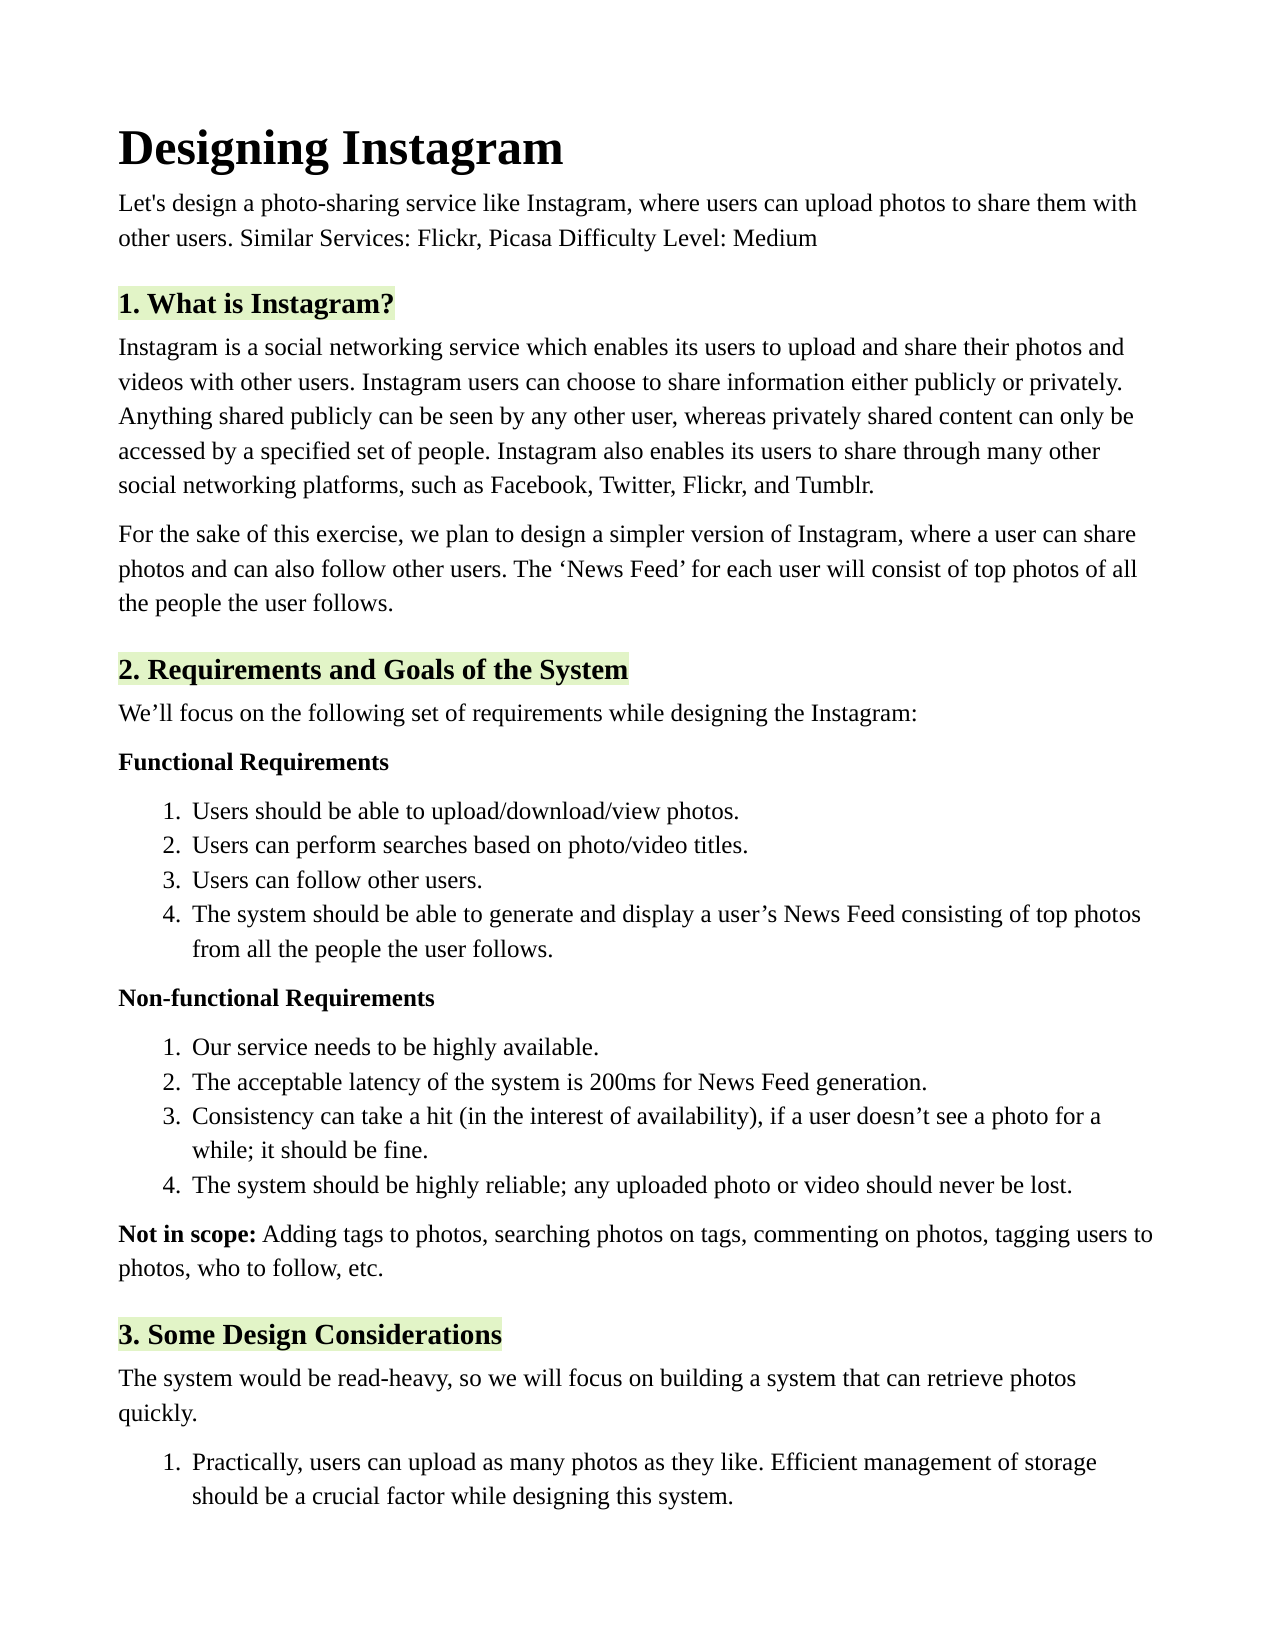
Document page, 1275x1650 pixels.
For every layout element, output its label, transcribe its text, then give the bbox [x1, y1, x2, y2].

text Functional Requirements [118, 747, 1157, 776]
list The system should be highly reliable; any uploaded photo or video should never be lost. [162, 1170, 1157, 1199]
list Users should be able to upload/download/view photos. [162, 796, 1157, 825]
list Consistency can take a hit (in the interest of availability), if a user doesn’t see a photo for a while; it should be fine. [162, 1101, 1157, 1164]
subtitle 1. What is Instagram? [118, 286, 1157, 320]
text Not in scope: Adding tags to photos, searching photos on tags, commenting on photos, tagging users to photos, who to follow, etc. [118, 1219, 1157, 1282]
list Practically, users can upload as many photos as they like. Efficient management of storage should be a crucial factor while designing this system. [162, 1447, 1157, 1510]
subtitle Designing Instagram [118, 118, 1157, 176]
list The acceptable latency of the system is 200ms for News Feed generation. [162, 1067, 1157, 1095]
list Our service needs to be highly available. [162, 1032, 1157, 1061]
subtitle 3. Some Design Considerations [118, 1317, 1157, 1351]
list Users can follow other users. [162, 865, 1157, 894]
text We’ll focus on the following set of requirements while designing the Instagram: [118, 698, 1157, 727]
list Users can perform searches based on photo/video titles. [162, 831, 1157, 859]
text Let's design a photo-sharing service like Instagram, where users can upload photos to share them with other users. Similar Services: Flickr, Picasa Difficulty Level: Medium [118, 188, 1157, 251]
text For the sake of this exercise, we plan to design a simpler version of Instagram, where a user can share photos and can also follow other users. The ‘News Feed’ for each user will consist of top photos of all the people the user follows. [118, 519, 1157, 617]
text The system would be read-heavy, so we will focus on building a system that can retrieve photos quickly. [118, 1363, 1157, 1426]
list The system should be able to generate and display a user’s News Feed consisting of top photos from all the people the user follows. [162, 899, 1157, 963]
text Non-functional Requirements [118, 983, 1157, 1012]
subtitle 2. Requirements and Goals of the System [118, 652, 1157, 685]
text Instagram is a social networking service which enables its users to upload and share their photos and videos with other users. Instagram users can choose to share information either publicly or privately. Anything shared publicly can be seen by any other user, whereas privately shared content can only be accessed by a specified set of people. Instagram also enables its users to share through many other social networking platforms, such as Facebook, Twitter, Flickr, and Tumblr. [118, 332, 1157, 499]
